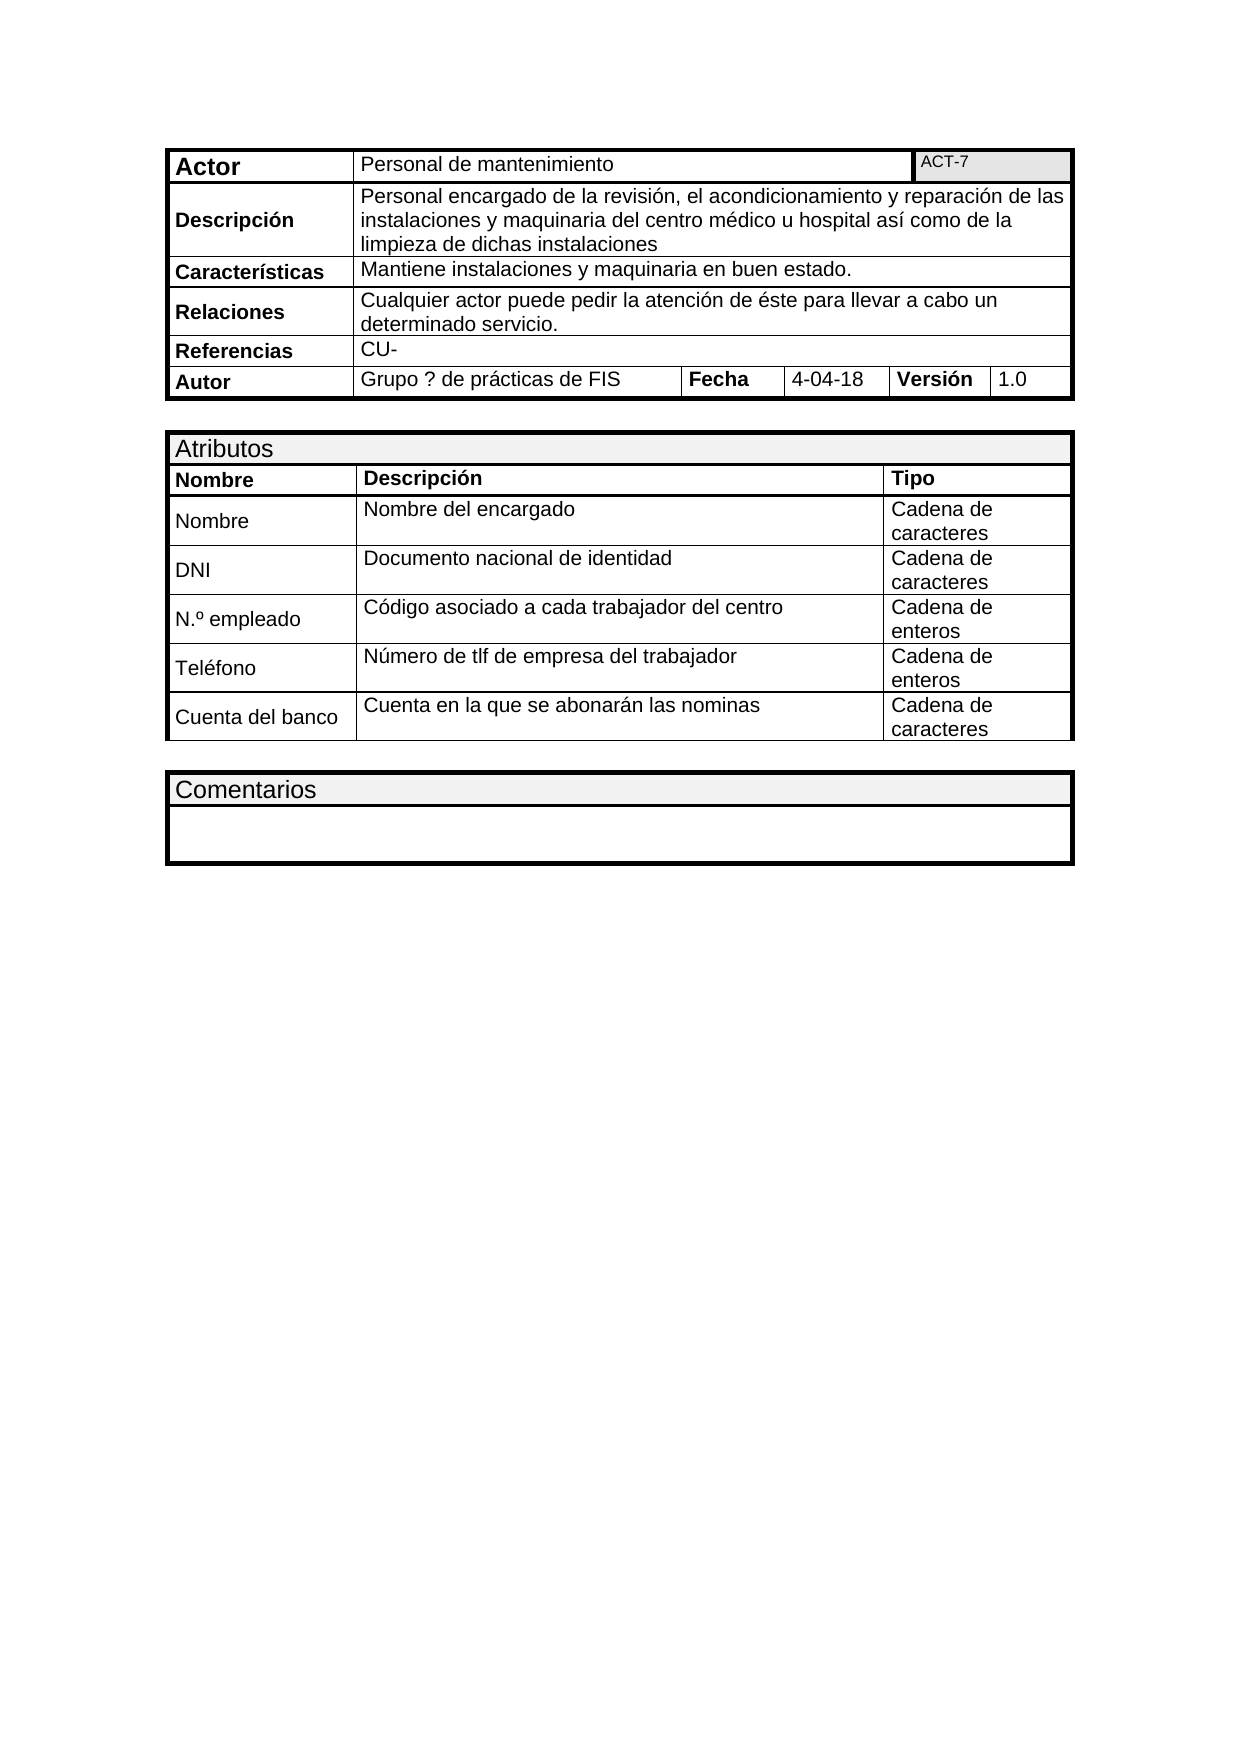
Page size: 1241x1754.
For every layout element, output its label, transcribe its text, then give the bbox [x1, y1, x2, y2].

table_header Atributos [170, 435, 1070, 463]
table_cell Descripción [170, 184, 353, 256]
table_cell Código asociado a cada trabajador del centro [357, 595, 883, 642]
table_cell Cuenta en la que se abonarán las nominas [357, 693, 883, 740]
table_cell Nombre del encargado [357, 497, 883, 544]
table_cell 4-04-18 [785, 367, 889, 396]
table_cell Cadena de enteros [884, 644, 1070, 691]
table_header ACT-7 [916, 152, 1070, 181]
table_cell N.º empleado [170, 595, 356, 642]
table_cell Número de tlf de empresa del trabajador [357, 644, 883, 691]
table_cell Cuenta del banco [170, 693, 356, 740]
table_cell Características [170, 257, 353, 286]
table_cell 1.0 [991, 367, 1070, 396]
table_header Comentarios [170, 775, 1070, 804]
table_cell Relaciones [170, 288, 353, 335]
table_cell Mantiene instalaciones y maquinaria en buen estado. [354, 257, 1070, 286]
table_cell CU- [354, 336, 1070, 366]
table_cell Cualquier actor puede pedir la atención de éste para llevar a cabo un determinado servicio. [354, 288, 1070, 335]
table_cell Grupo ? de prácticas de FIS [354, 367, 681, 396]
table_cell Cadena de enteros [884, 595, 1070, 642]
table_cell Nombre [170, 466, 356, 493]
table_cell Cadena de caracteres [884, 546, 1070, 593]
table_header Personal de mantenimiento [354, 152, 911, 181]
table_cell Descripción [357, 466, 883, 493]
table_cell DNI [170, 546, 356, 593]
table_cell Fecha [682, 367, 784, 396]
table_cell [170, 807, 1070, 861]
table_header Actor [170, 152, 353, 181]
table_cell Cadena de caracteres [884, 497, 1070, 544]
table_cell Teléfono [170, 644, 356, 691]
table_cell Cadena de caracteres [884, 693, 1070, 740]
table_cell Autor [170, 367, 353, 396]
table_cell Nombre [170, 497, 356, 544]
table_cell Personal encargado de la revisión, el acondicionamiento y reparación de las instalaciones y maquinaria del centro médico u hospital así como de la limpieza de dichas instalaciones [354, 184, 1070, 256]
table_cell Referencias [170, 336, 353, 366]
table_cell Tipo [884, 466, 1070, 493]
table_cell Documento nacional de identidad [357, 546, 883, 593]
table_cell Versión [890, 367, 990, 396]
